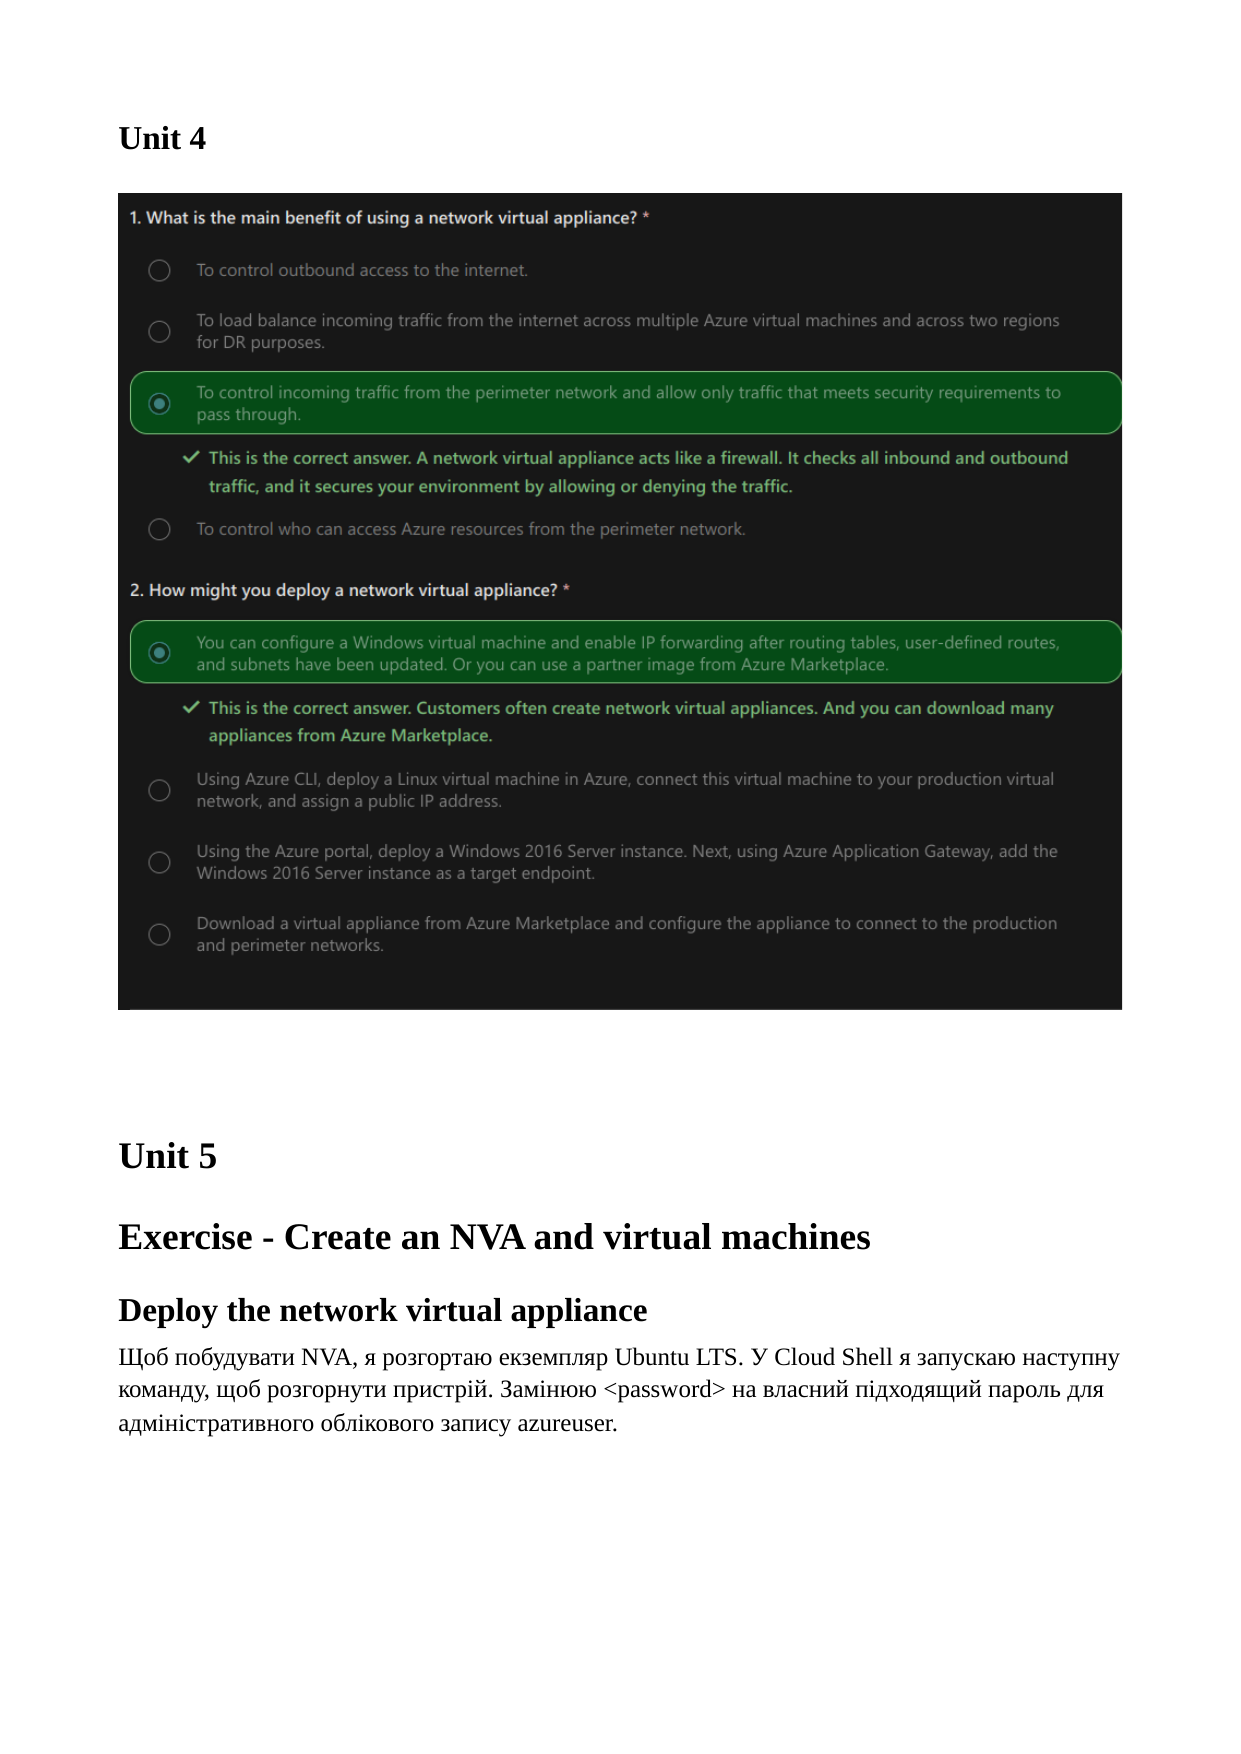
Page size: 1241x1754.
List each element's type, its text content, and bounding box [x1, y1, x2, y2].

subtitle Unit 4 [118, 118, 1122, 156]
subtitle Exercise - Create an NVA and virtual machines [118, 1214, 1122, 1257]
picture [118, 193, 1123, 1010]
text Щоб побудувати NVA, я розгортаю екземпляр Ubuntu LTS. У Cloud Shell я запускаю наступну команду, щоб розгорнути пристрій. Замінюю <password> на власний підходящий пароль для адміністративного облікового запису azureuser. [118, 1342, 1122, 1436]
subtitle Unit 5 [118, 1134, 1122, 1177]
subtitle Deploy the network virtual appliance [118, 1291, 1122, 1329]
